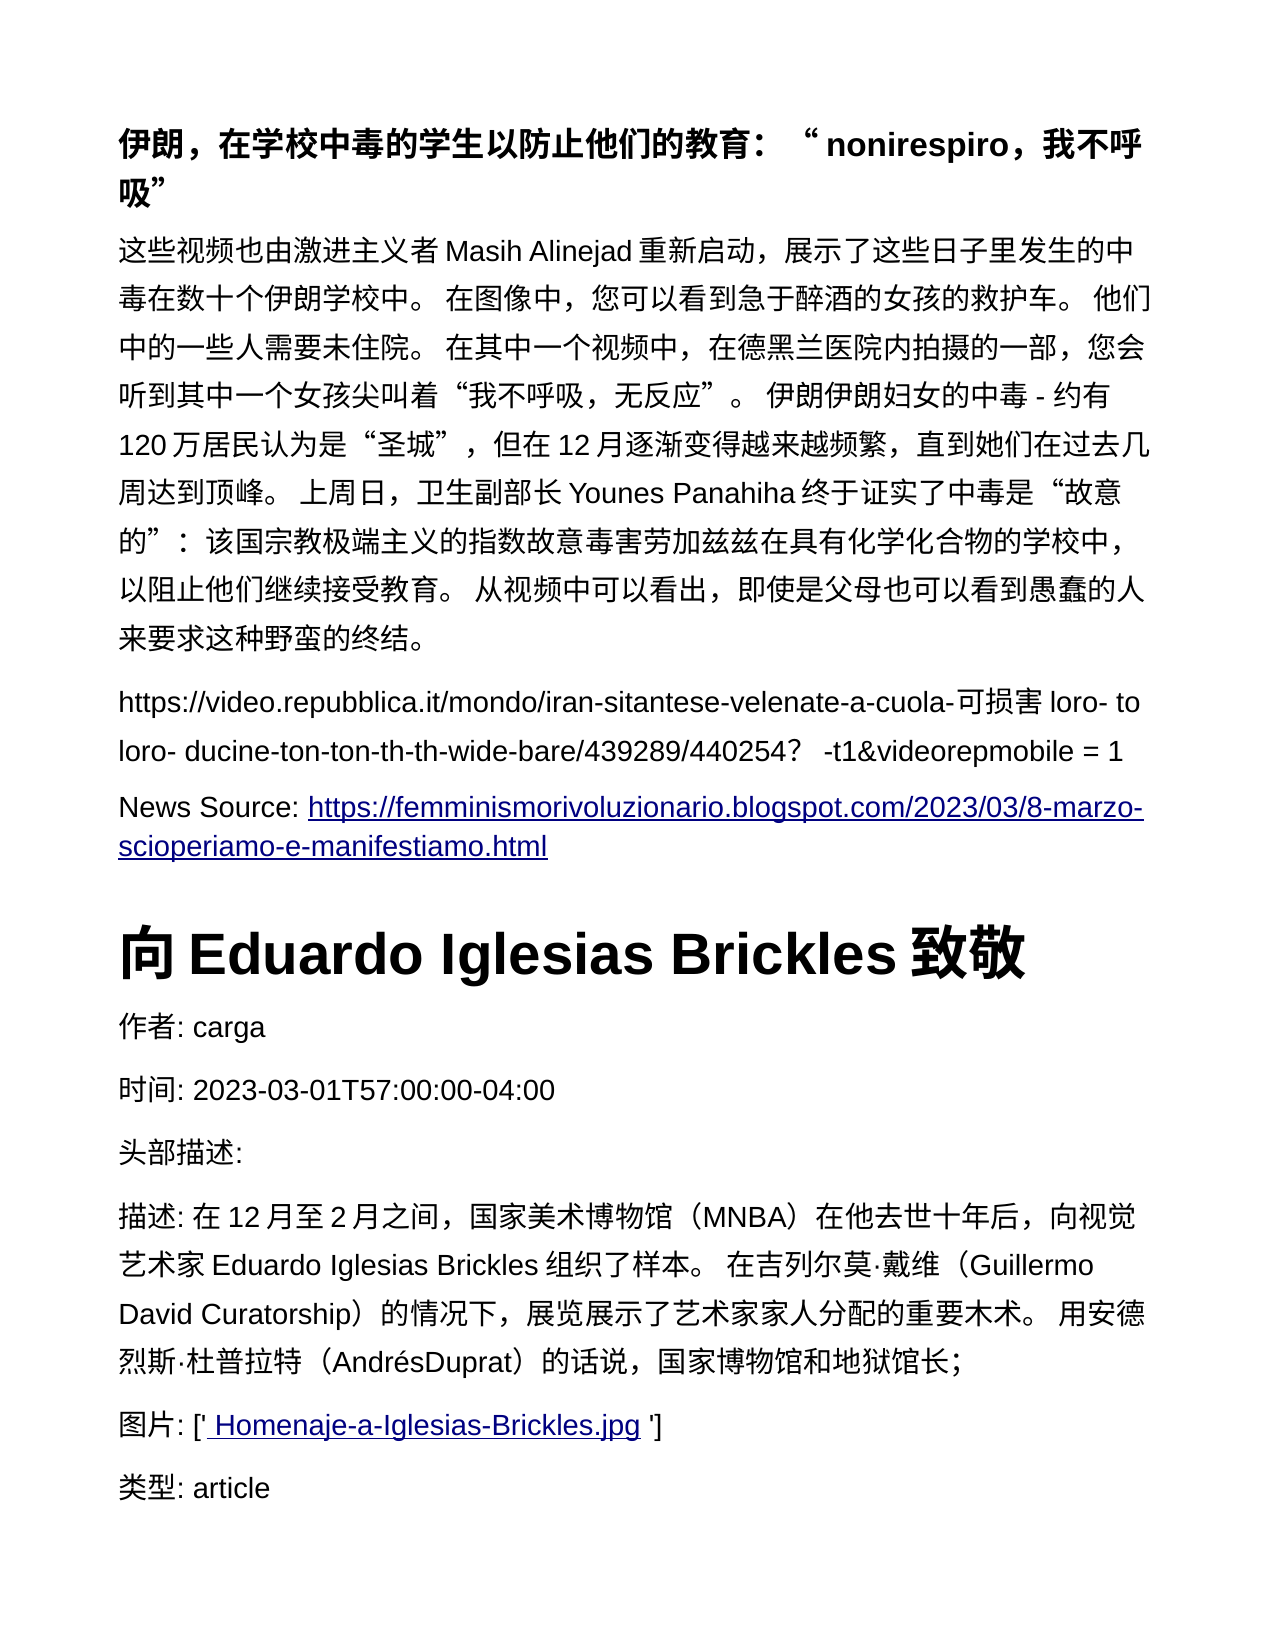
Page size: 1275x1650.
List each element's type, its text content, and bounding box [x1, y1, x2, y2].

text News Source: https://femminismorivoluzionario.blogspot.com/2023/03/8-marzo-scioperiamo-e-manifestiamo.html [118, 790, 1157, 862]
text 类型: article [118, 1465, 1157, 1507]
text https://video.repubblica.it/mondo/iran-sitantese-velenate-a-cuola-可损害loro- to loro- ducine-ton-ton-th-th-wide-bare/439289/440254？ -t1&videorepmobile = 1 [118, 678, 1157, 769]
text 时间: 2023-03-01T57:00:00-04:00 [118, 1067, 1157, 1109]
text 描述: 在12月至2月之间，国家美术博物馆（MNBA）在他去世十年后，向视觉艺术家Eduardo Iglesias Brickles组织了样本。 在吉列尔莫·戴维（Guillermo David Curatorship）的情况下，展览展示了艺术家家人分配的重要木术。 用安德烈斯·杜普拉特（AndrésDuprat）的话说，国家博物馆和地狱馆长； [118, 1193, 1157, 1381]
subtitle 伊朗，在学校中毒的学生以防止他们的教育：“ nonirespiro，我不呼吸” [118, 118, 1157, 214]
text 图片: [' Homenaje-a-Iglesias-Brickles.jpg '] [118, 1402, 1157, 1444]
text 这些视频也由激进主义者Masih Alinejad重新启动，展示了这些日子里发生的中毒在数十个伊朗学校中。 在图像中，您可以看到急于醉酒的女孩的救护车。 他们中的一些人需要未住院。 在其中一个视频中，在德黑兰医院内拍摄的一部，您会听到其中一个女孩尖叫着“我不呼吸，无反应”。 伊朗伊朗妇女的中毒 - 约有120万居民认为是“圣城”，但在12月逐渐变得越来越频繁，直到她们在过去几周达到顶峰。 上周日，卫生副部长Younes Panahiha终于证实了中毒是“故意的”：该国宗教极端主义的指数故意毒害劳加兹兹在具有化学化合物的学校中，以阻止他们继续接受教育。 从视频中可以看出，即使是父母也可以看到愚蠢的人来要求这种野蛮的终结。 [118, 227, 1157, 658]
text 作者: carga [118, 1004, 1157, 1046]
subtitle 向Eduardo Iglesias Brickles致敬 [118, 907, 1157, 991]
text 头部描述: [118, 1130, 1157, 1172]
